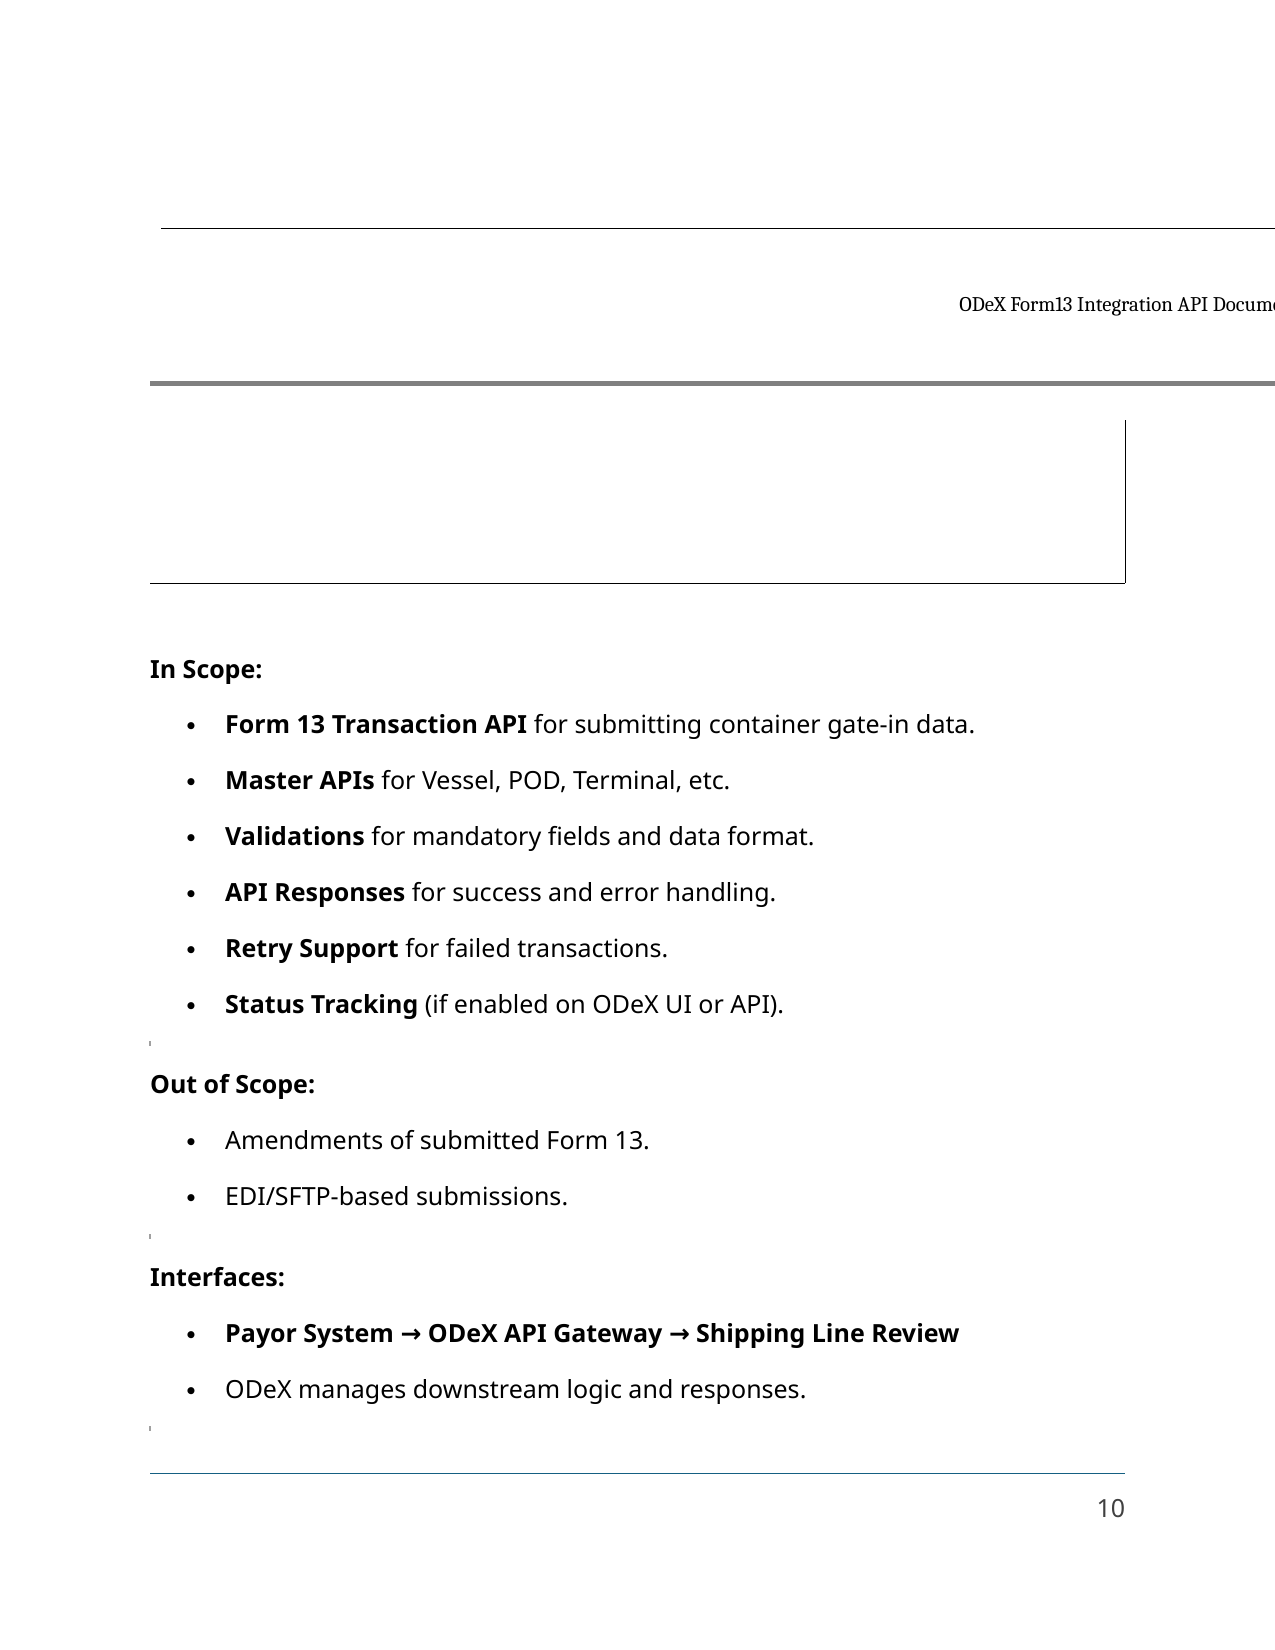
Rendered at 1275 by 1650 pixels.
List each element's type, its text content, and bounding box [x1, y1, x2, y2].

text In Scope: [150, 651, 1125, 685]
list Amendments of submitted Form 13. [187, 1123, 1125, 1157]
text Out of Scope: [150, 1067, 1125, 1101]
text Interfaces: [150, 1260, 1125, 1294]
list Retry Support for failed transactions. [187, 931, 1125, 964]
list ODeX manages downstream logic and responses. [187, 1371, 1125, 1405]
list Validations for mandatory fields and data format. [187, 819, 1125, 853]
list Master APIs for Vessel, POD, Terminal, etc. [187, 763, 1125, 797]
list Form 13 Transaction API for submitting container gate-in data. [187, 707, 1125, 741]
list Status Tracking (if enabled on ODeX UI or API). [187, 986, 1125, 1020]
list API Responses for success and error handling. [187, 875, 1125, 909]
list Payor System → ODeX API Gateway → Shipping Line Review [187, 1316, 1125, 1349]
list EDI/SFTP-based submissions. [187, 1179, 1125, 1213]
